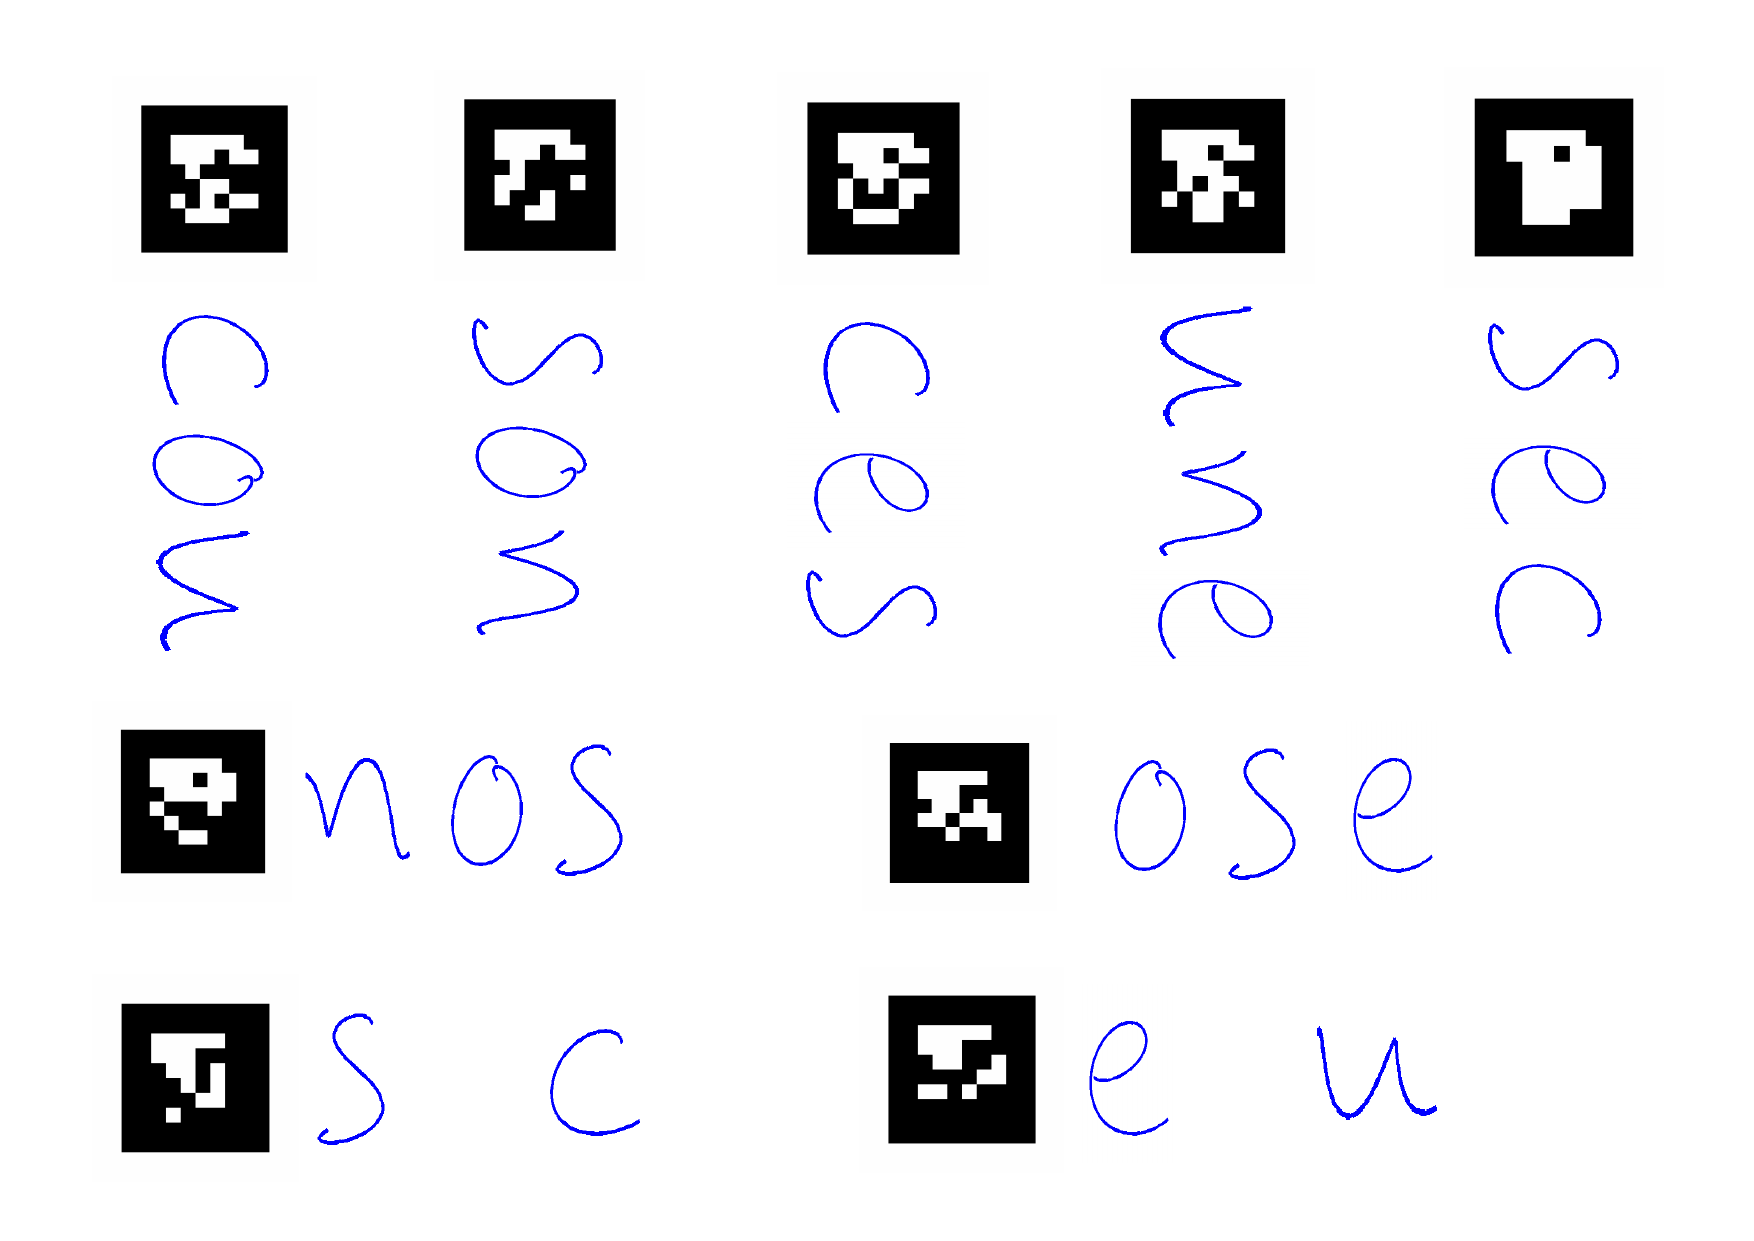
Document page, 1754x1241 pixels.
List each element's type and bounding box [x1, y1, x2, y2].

picture [1458, 305, 1648, 401]
picture [777, 72, 990, 285]
picture [1130, 570, 1309, 666]
picture [1300, 937, 1449, 1222]
picture [1209, 720, 1305, 909]
picture [530, 980, 645, 1184]
picture [1100, 68, 1316, 284]
picture [92, 974, 394, 1182]
picture [1079, 984, 1175, 1163]
picture [428, 716, 633, 905]
picture [1058, 290, 1344, 568]
picture [458, 404, 619, 516]
picture [54, 76, 340, 663]
picture [1446, 435, 1651, 688]
picture [1443, 67, 1664, 288]
picture [434, 70, 646, 281]
picture [1343, 721, 1439, 900]
picture [859, 967, 1065, 1173]
picture [862, 715, 1057, 911]
picture [775, 303, 979, 648]
picture [441, 299, 631, 395]
picture [92, 693, 422, 907]
picture [430, 517, 643, 648]
picture [1092, 726, 1203, 888]
